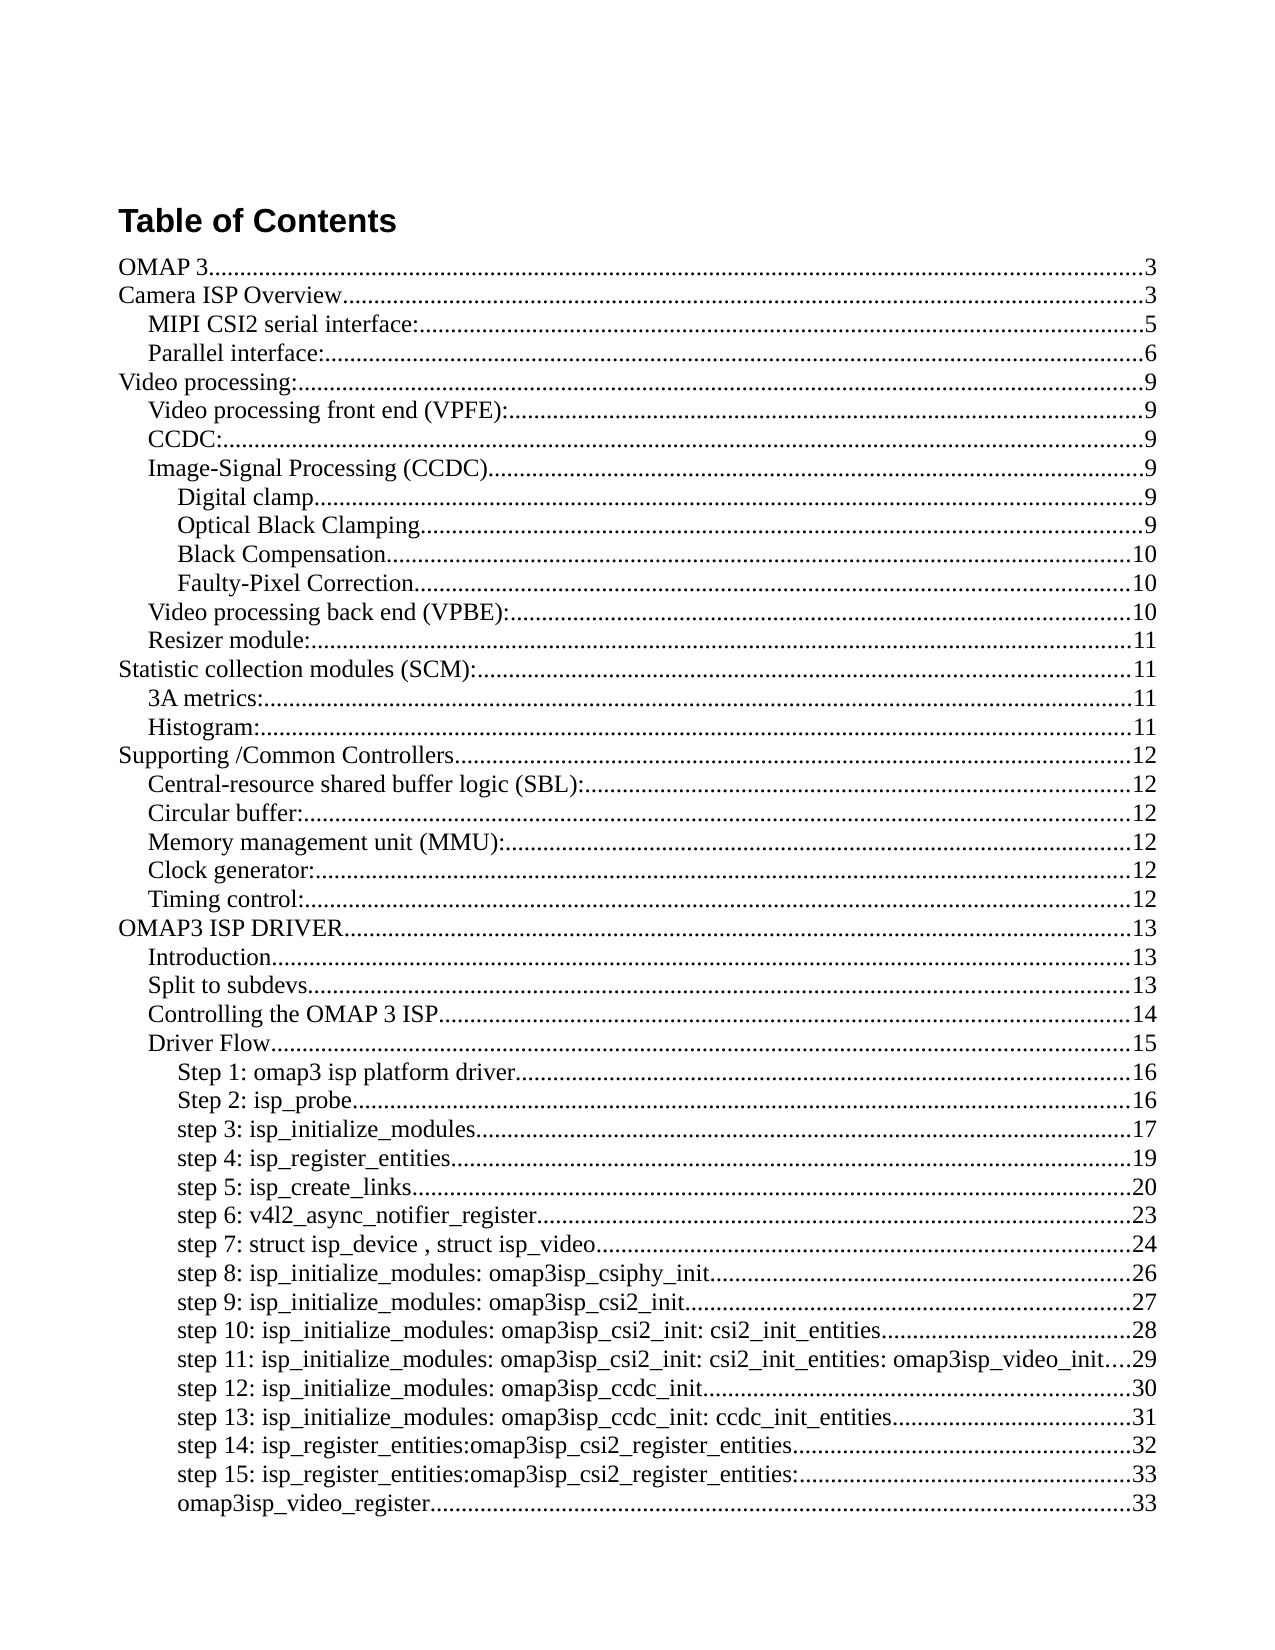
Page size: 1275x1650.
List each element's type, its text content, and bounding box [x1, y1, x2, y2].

text Parallel interface: 6 [148, 338, 1157, 367]
text CCDC: 9 [148, 424, 1157, 453]
text Video processing front end (VPFE): 9 [148, 395, 1157, 424]
text Driver Flow 15 [148, 1028, 1157, 1057]
text Controlling the OMAP 3 ISP 14 [148, 999, 1157, 1028]
text step 10: isp_initialize_modules: omap3isp_csi2_init: csi2_init_entities 28 [177, 1315, 1157, 1344]
subtitle Table of Contents [118, 201, 1157, 239]
text omap3isp_video_register 33 [177, 1488, 1157, 1517]
text Histogram: 11 [148, 712, 1157, 740]
text Optical Black Clamping 9 [177, 510, 1157, 539]
text step 3: isp_initialize_modules 17 [177, 1114, 1157, 1143]
text Step 2: isp_probe 16 [177, 1085, 1157, 1114]
text Memory management unit (MMU): 12 [148, 827, 1157, 855]
text step 5: isp_create_links 20 [177, 1172, 1157, 1200]
text Introduction 13 [148, 942, 1157, 970]
text 3A metrics: 11 [148, 683, 1157, 712]
text OMAP3 ISP DRIVER 13 [118, 913, 1157, 942]
text Split to subdevs 13 [148, 970, 1157, 999]
text Camera ISP Overview 3 [118, 280, 1157, 309]
text step 11: isp_initialize_modules: omap3isp_csi2_init: csi2_init_entities: omap3isp_video_init 29 [177, 1344, 1157, 1373]
text step 4: isp_register_entities 19 [177, 1143, 1157, 1172]
text step 12: isp_initialize_modules: omap3isp_ccdc_init 30 [177, 1373, 1157, 1402]
text step 6: v4l2_async_notifier_register 23 [177, 1200, 1157, 1229]
text Circular buffer: 12 [148, 798, 1157, 827]
text Video processing back end (VPBE): 10 [148, 597, 1157, 625]
text Faulty-Pixel Correction 10 [177, 568, 1157, 597]
text Clock generator: 12 [148, 855, 1157, 884]
text step 9: isp_initialize_modules: omap3isp_csi2_init 27 [177, 1287, 1157, 1315]
text step 15: isp_register_entities:omap3isp_csi2_register_entities: 33 [177, 1459, 1157, 1488]
text Image-Signal Processing (CCDC) 9 [148, 453, 1157, 482]
text step 8: isp_initialize_modules: omap3isp_csiphy_init 26 [177, 1258, 1157, 1287]
text Black Compensation 10 [177, 539, 1157, 568]
text Digital clamp 9 [177, 482, 1157, 510]
text OMAP 3 3 [118, 252, 1157, 280]
text Central-resource shared buffer logic (SBL): 12 [148, 769, 1157, 798]
text Timing control: 12 [148, 884, 1157, 913]
text Step 1: omap3 isp platform driver 16 [177, 1057, 1157, 1085]
text MIPI CSI2 serial interface: 5 [148, 309, 1157, 338]
text Statistic collection modules (SCM): 11 [118, 654, 1157, 683]
text Video processing: 9 [118, 367, 1157, 395]
text step 13: isp_initialize_modules: omap3isp_ccdc_init: ccdc_init_entities 31 [177, 1402, 1157, 1430]
text Supporting /Common Controllers 12 [118, 740, 1157, 769]
text step 7: struct isp_device , struct isp_video 24 [177, 1229, 1157, 1258]
text Resizer module: 11 [148, 625, 1157, 654]
text step 14: isp_register_entities:omap3isp_csi2_register_entities 32 [177, 1430, 1157, 1459]
